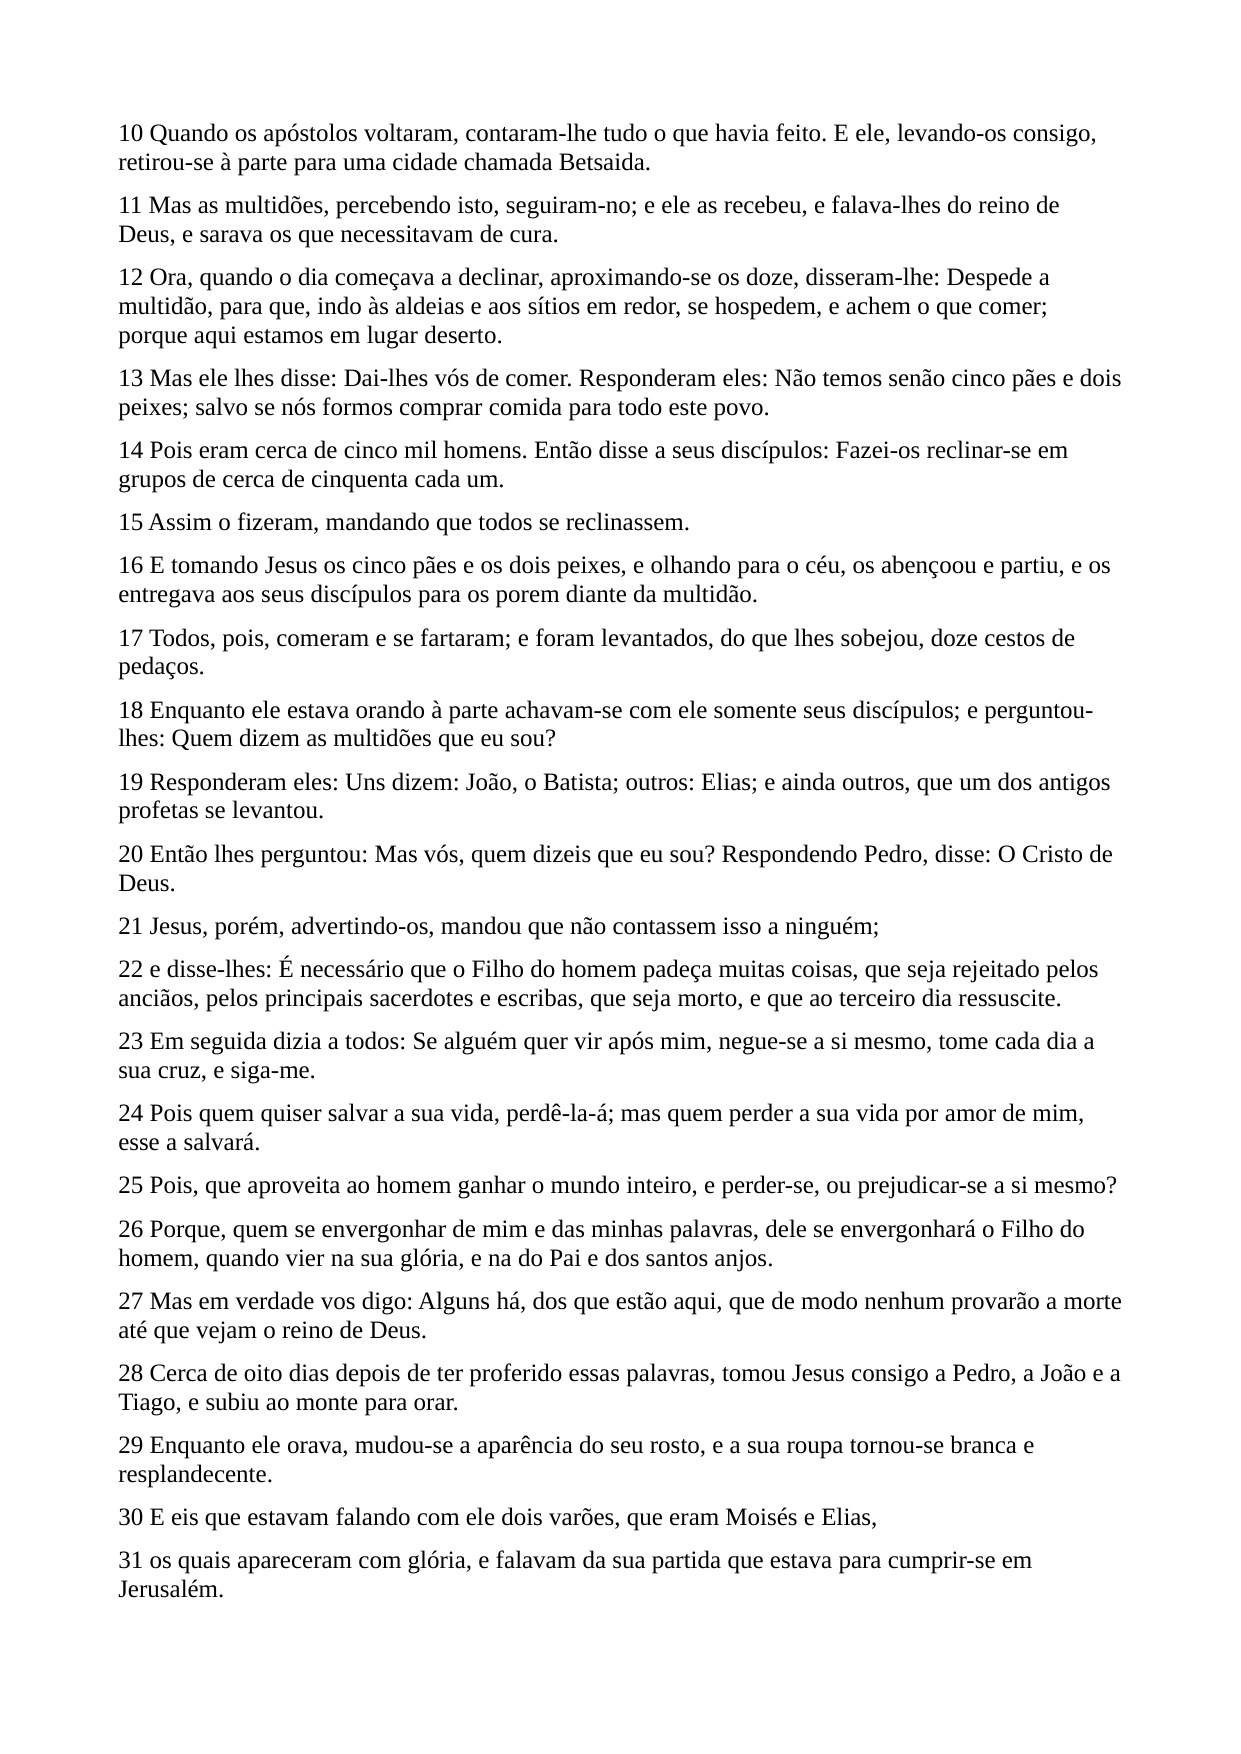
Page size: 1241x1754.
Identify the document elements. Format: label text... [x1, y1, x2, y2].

text 14 Pois eram cerca de cinco mil homens. Então disse a seus discípulos: Fazei-os reclinar-se em grupos de cerca de cinquenta cada um. [118, 435, 1122, 493]
text 17 Todos, pois, comeram e se fartaram; e foram levantados, do que lhes sobejou, doze cestos de pedaços. [118, 623, 1122, 680]
text 11 Mas as multidões, percebendo isto, seguiram-no; e ele as recebeu, e falava-lhes do reino de Deus, e sarava os que necessitavam de cura. [118, 190, 1122, 248]
text 27 Mas em verdade vos digo: Alguns há, dos que estão aqui, que de modo nenhum provarão a morte até que vejam o reino de Deus. [118, 1286, 1122, 1343]
text 29 Enquanto ele orava, mudou-se a aparência do seu rosto, e a sua roupa tornou-se branca e resplandecente. [118, 1430, 1122, 1488]
text 12 Ora, quando o dia começava a declinar, aproximando-se os doze, disseram-lhe: Despede a multidão, para que, indo às aldeias e aos sítios em redor, se hospedem, e achem o que comer; porque aqui estamos em lugar deserto. [118, 262, 1122, 348]
text 25 Pois, que aproveita ao homem ganhar o mundo inteiro, e perder-se, ou prejudicar-se a si mesmo? [118, 1171, 1122, 1199]
text 21 Jesus, porém, advertindo-os, mandou que não contassem isso a ninguém; [118, 911, 1122, 940]
text 18 Enquanto ele estava orando à parte achavam-se com ele somente seus discípulos; e perguntou-lhes: Quem dizem as multidões que eu sou? [118, 695, 1122, 752]
text 15 Assim o fizeram, mandando que todos se reclinassem. [118, 507, 1122, 536]
text 26 Porque, quem se envergonhar de mim e das minhas palavras, dele se envergonhará o Filho do homem, quando vier na sua glória, e na do Pai e dos santos anjos. [118, 1214, 1122, 1271]
text 22 e disse-lhes: É necessário que o Filho do homem padeça muitas coisas, que seja rejeitado pelos anciãos, pelos principais sacerdotes e escribas, que seja morto, e que ao terceiro dia ressuscite. [118, 954, 1122, 1012]
text 28 Cerca de oito dias depois de ter proferido essas palavras, tomou Jesus consigo a Pedro, a João e a Tiago, e subiu ao monte para orar. [118, 1358, 1122, 1416]
text 30 E eis que estavam falando com ele dois varões, que eram Moisés e Elias, [118, 1502, 1122, 1531]
text 19 Responderam eles: Uns dizem: João, o Batista; outros: Elias; e ainda outros, que um dos antigos profetas se levantou. [118, 767, 1122, 824]
text 23 Em seguida dizia a todos: Se alguém quer vir após mim, negue-se a si mesmo, tome cada dia a sua cruz, e siga-me. [118, 1026, 1122, 1084]
text 20 Então lhes perguntou: Mas vós, quem dizeis que eu sou? Respondendo Pedro, disse: O Cristo de Deus. [118, 839, 1122, 896]
text 16 E tomando Jesus os cinco pães e os dois peixes, e olhando para o céu, os abençoou e partiu, e os entregava aos seus discípulos para os porem diante da multidão. [118, 551, 1122, 608]
text 31 os quais apareceram com glória, e falavam da sua partida que estava para cumprir-se em Jerusalém. [118, 1546, 1122, 1603]
text 10 Quando os apóstolos voltaram, contaram-lhe tudo o que havia feito. E ele, levando-os consigo, retirou-se à parte para uma cidade chamada Betsaida. [118, 118, 1122, 176]
text 24 Pois quem quiser salvar a sua vida, perdê-la-á; mas quem perder a sua vida por amor de mim, esse a salvará. [118, 1098, 1122, 1156]
text 13 Mas ele lhes disse: Dai-lhes vós de comer. Responderam eles: Não temos senão cinco pães e dois peixes; salvo se nós formos comprar comida para todo este povo. [118, 363, 1122, 421]
